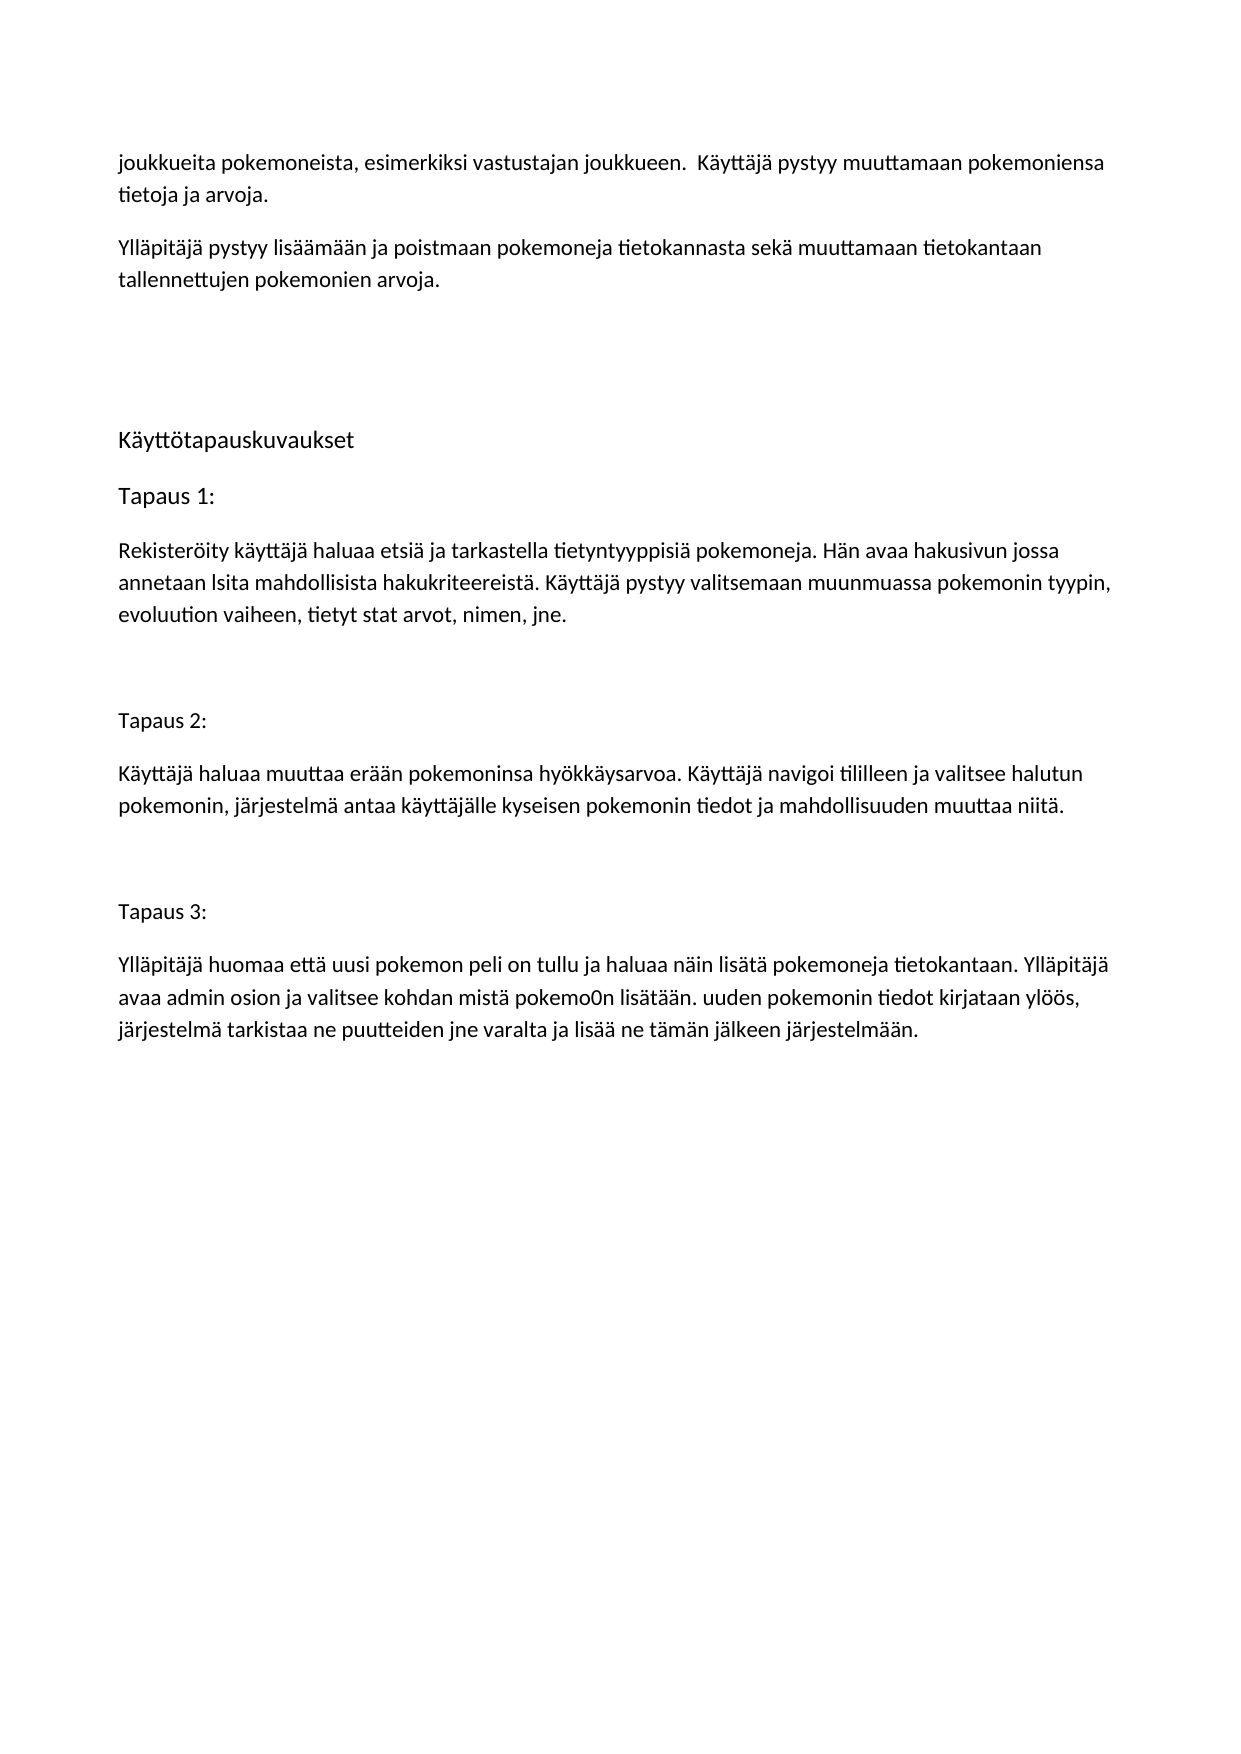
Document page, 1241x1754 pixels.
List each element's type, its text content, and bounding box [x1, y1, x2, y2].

text Tapaus 1: [118, 480, 1122, 510]
text Ylläpitäjä pystyy lisäämään ja poistmaan pokemoneja tietokannasta sekä muuttamaan tietokantaan tallennettujen pokemonien arvoja. [118, 233, 1122, 293]
text joukkueita pokemoneista, esimerkiksi vastustajan joukkueen. Käyttäjä pystyy muuttamaan pokemoniensa tietoja ja arvoja. [118, 148, 1122, 208]
text Tapaus 2: [118, 706, 1122, 734]
text Tapaus 3: [118, 897, 1122, 925]
text Käyttäjä haluaa muuttaa erään pokemoninsa hyökkäysarvoa. Käyttäjä navigoi tililleen ja valitsee halutun pokemonin, järjestelmä antaa käyttäjälle kyseisen pokemonin tiedot ja mahdollisuuden muuttaa niitä. [118, 759, 1122, 819]
text Ylläpitäjä huomaa että uusi pokemon peli on tullu ja haluaa näin lisätä pokemoneja tietokantaan. Ylläpitäjä avaa admin osion ja valitsee kohdan mistä pokemo0n lisätään. uuden pokemonin tiedot kirjataan ylöös, järjestelmä tarkistaa ne puutteiden jne varalta ja lisää ne tämän jälkeen järjestelmään. [118, 950, 1122, 1043]
text Rekisteröity käyttäjä haluaa etsiä ja tarkastella tietyntyyppisiä pokemoneja. Hän avaa hakusivun jossa annetaan lsita mahdollisista hakukriteereistä. Käyttäjä pystyy valitsemaan muunmuassa pokemonin tyypin, evoluution vaiheen, tietyt stat arvot, nimen, jne. [118, 536, 1122, 628]
text Käyttötapauskuvaukset [118, 424, 1122, 454]
